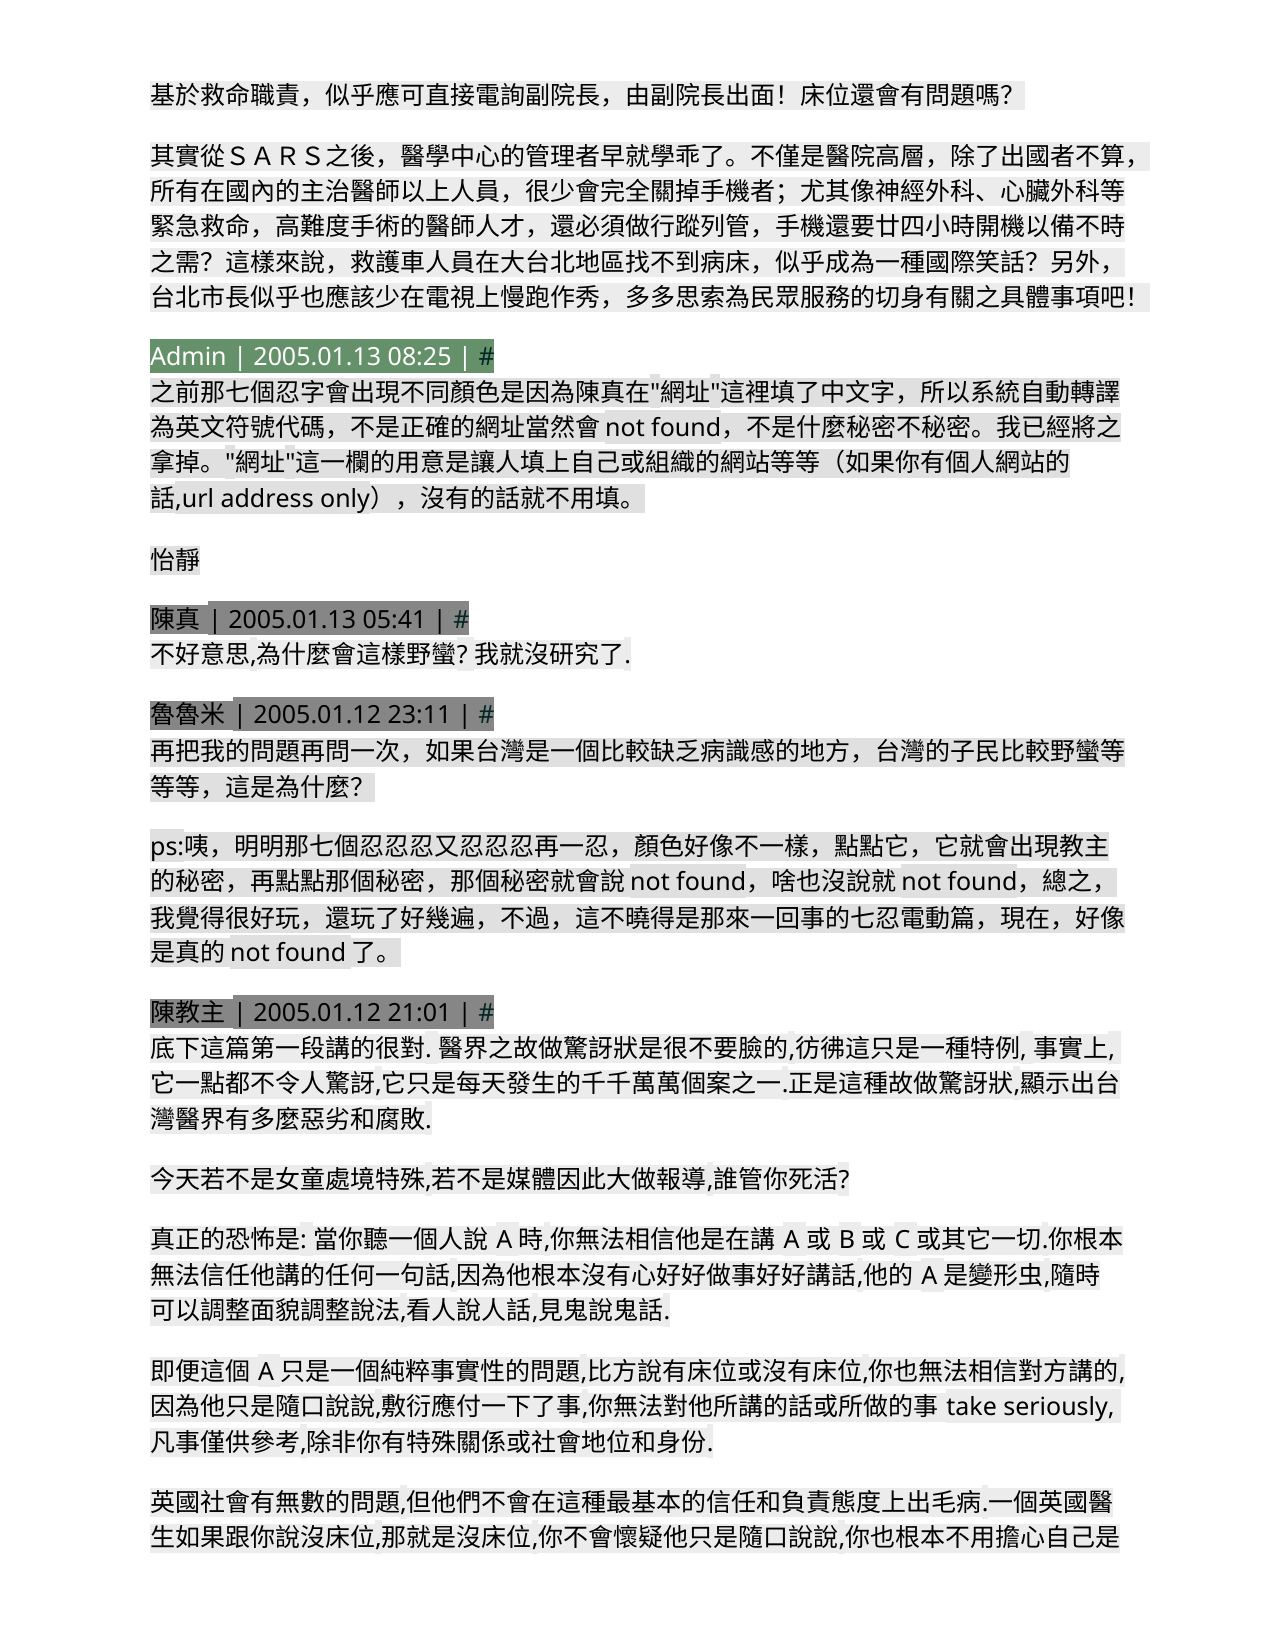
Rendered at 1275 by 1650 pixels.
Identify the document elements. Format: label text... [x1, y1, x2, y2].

text 基於救命職責，似乎應可直接電詢副院長，由副院長出面！床位還會有問題嗎？ [150, 75, 1125, 110]
text Admin | 2005.01.13 08:25 | # [150, 337, 1125, 373]
text 魯魯米 | 2005.01.12 23:11 | # [150, 696, 1125, 731]
text ps:咦，明明那七個忍忍忍又忍忍忍再一忍，顏色好像不一樣，點點它，它就會出現教主的秘密，再點點那個秘密，那個秘密就會說not found，啥也沒說就not found，總之，我覺得很好玩，還玩了好幾遍，不過，這不曉得是那來一回事的七忍電動篇，現在，好像是真的not found了。 [150, 827, 1125, 969]
text 真正的恐怖是: 當你聽一個人說 A 時,你無法相信他是在講 A 或 B 或 C 或其它一切.你根本無法信任他講的任何一句話,因為他根本沒有心好好做事好好講話,他的 A 是變形虫,隨時可以調整面貌調整說法,看人說人話,見鬼說鬼話. [150, 1221, 1125, 1327]
text 英國社會有無數的問題,但他們不會在這種最基本的信任和負責態度上出毛病.一個英國醫生如果跟你說沒床位,那就是沒床位,你不會懷疑他只是隨口說說,你也根本不用擔心自己是 [150, 1483, 1125, 1554]
text 怡靜 [150, 539, 1125, 575]
text 之前那七個忍字會出現不同顏色是因為陳真在"網址"這裡填了中文字，所以系統自動轉譯為英文符號代碼，不是正確的網址當然會not found，不是什麼秘密不秘密。我已經將之拿掉。"網址"這一欄的用意是讓人填上自己或組織的網站等等（如果你有個人網站的話,url address only），沒有的話就不用填。 [150, 373, 1125, 514]
text 不好意思,為什麼會這樣野蠻? 我就沒研究了. [150, 635, 1125, 671]
text 今天若不是女童處境特殊,若不是媒體因此大做報導,誰管你死活? [150, 1160, 1125, 1196]
text 即便這個 A 只是一個純粹事實性的問題,比方說有床位或沒有床位,你也無法相信對方講的,因為他只是隨口說說,敷衍應付一下了事,你無法對他所講的話或所做的事 take seriously, 凡事僅供參考,除非你有特殊關係或社會地位和身份. [150, 1352, 1125, 1458]
text 其實從ＳＡＲＳ之後，醫學中心的管理者早就學乖了。不僅是醫院高層，除了出國者不算，所有在國內的主治醫師以上人員，很少會完全關掉手機者；尤其像神經外科、心臟外科等緊急救命，高難度手術的醫師人才，還必須做行蹤列管，手機還要廿四小時開機以備不時之需？這樣來說，救護車人員在大台北地區找不到病床，似乎成為一種國際笑話？另外，台北市長似乎也應該少在電視上慢跑作秀，多多思索為民眾服務的切身有關之具體事項吧！ [150, 135, 1125, 312]
text 陳教主 | 2005.01.12 21:01 | # [150, 994, 1125, 1029]
text 再把我的問題再問一次，如果台灣是一個比較缺乏病識感的地方，台灣的子民比較野蠻等等等，這是為什麼？ [150, 731, 1125, 802]
text 底下這篇第一段講的很對. 醫界之故做驚訝狀是很不要臉的,彷彿這只是一種特例, 事實上, 它一點都不令人驚訝,它只是每天發生的千千萬萬個案之一.正是這種故做驚訝狀,顯示出台灣醫界有多麼惡劣和腐敗. [150, 1029, 1125, 1135]
text 陳真 | 2005.01.13 05:41 | # [150, 600, 1125, 635]
